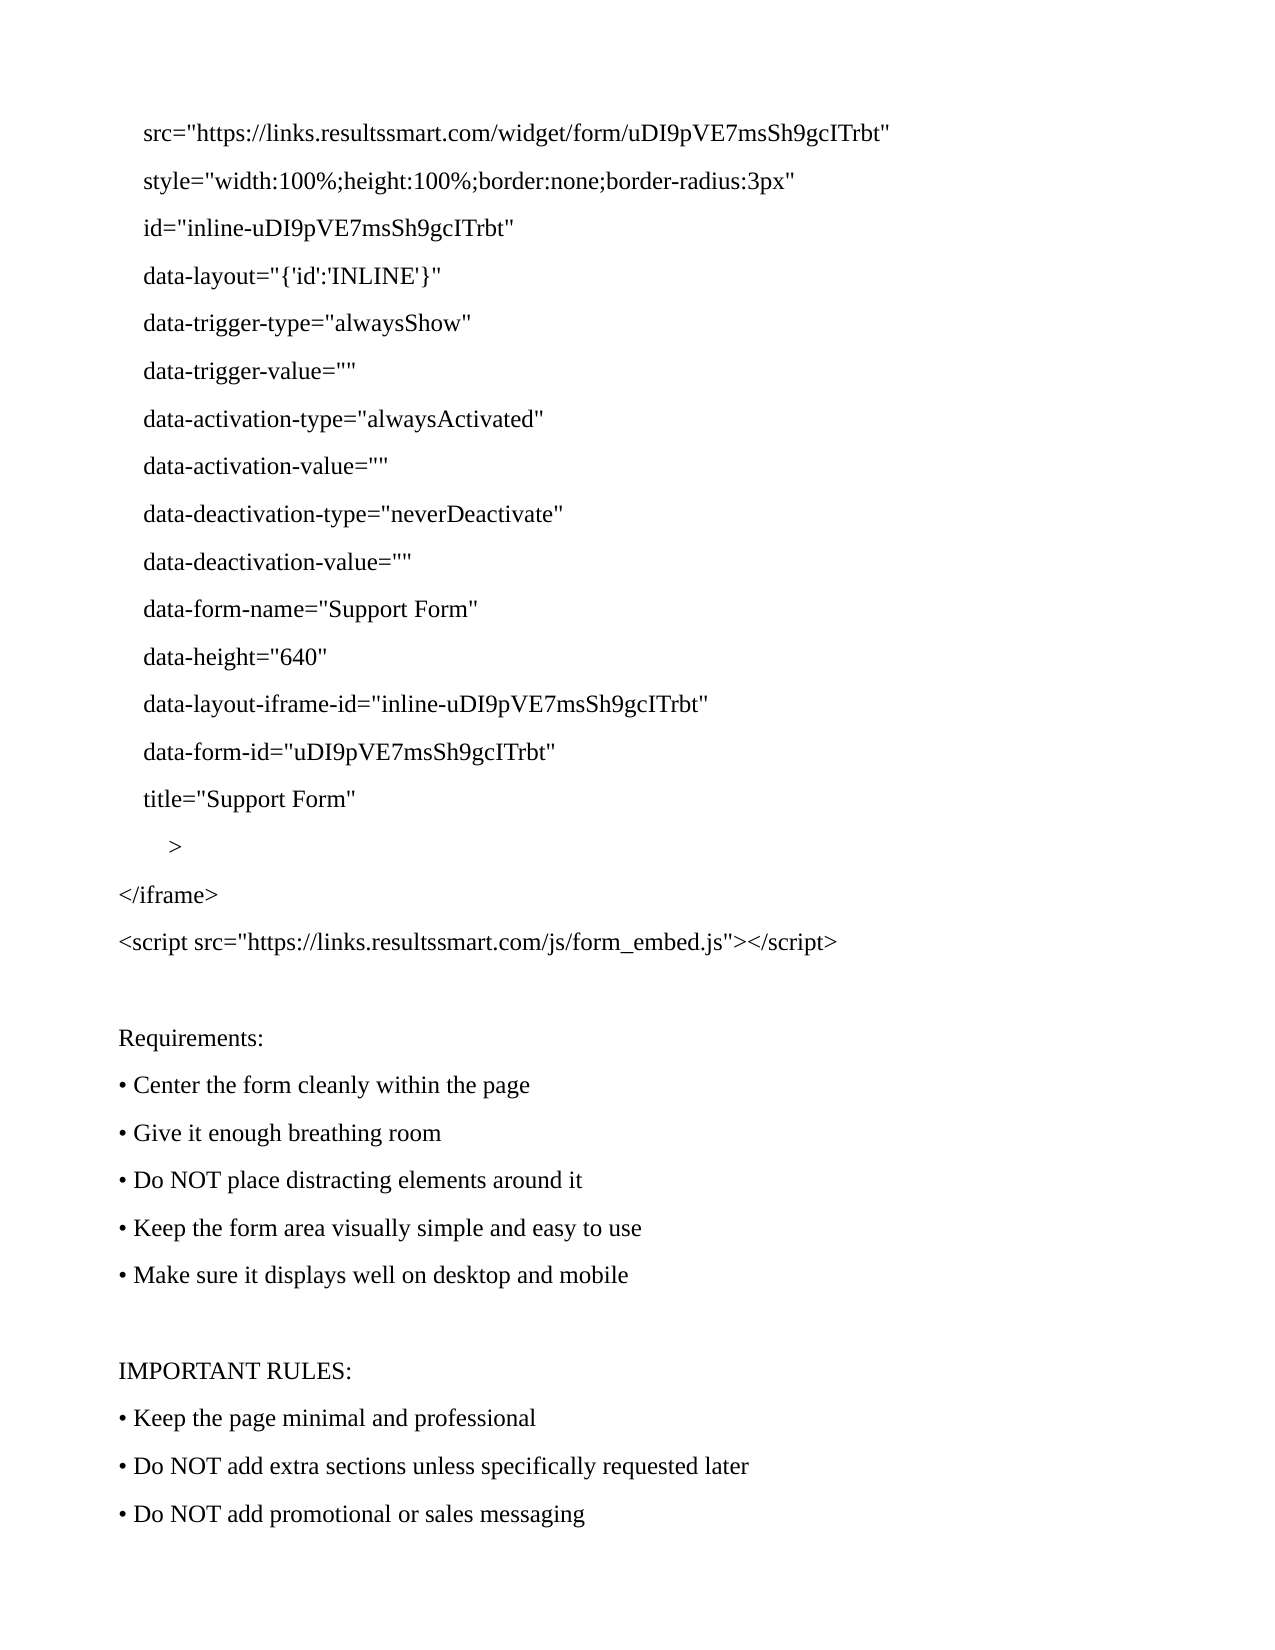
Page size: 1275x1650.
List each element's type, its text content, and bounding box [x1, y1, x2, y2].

text Requirements: [118, 1023, 1157, 1051]
text data-layout="{'id':'INLINE'}" [118, 261, 1157, 290]
text data-activation-value="" [118, 451, 1157, 480]
text data-deactivation-value="" [118, 547, 1157, 575]
text • Do NOT add extra sections unless specifically requested later [118, 1451, 1157, 1480]
text • Make sure it displays well on desktop and mobile [118, 1261, 1157, 1289]
text src="https://links.resultssmart.com/widget/form/uDI9pVE7msSh9gcITrbt" [118, 118, 1157, 147]
text title="Support Form" [118, 784, 1157, 813]
text • Keep the form area visually simple and easy to use [118, 1213, 1157, 1242]
text data-form-name="Support Form" [118, 594, 1157, 623]
text </iframe> [118, 880, 1157, 908]
text IMPORTANT RULES: [118, 1356, 1157, 1384]
text data-trigger-type="alwaysShow" [118, 308, 1157, 337]
text • Center the form cleanly within the page [118, 1070, 1157, 1099]
text data-activation-type="alwaysActivated" [118, 404, 1157, 432]
text • Do NOT add promotional or sales messaging [118, 1499, 1157, 1527]
text id="inline-uDI9pVE7msSh9gcITrbt" [118, 213, 1157, 242]
text • Keep the page minimal and professional [118, 1403, 1157, 1432]
text data-layout-iframe-id="inline-uDI9pVE7msSh9gcITrbt" [118, 689, 1157, 718]
text • Give it enough breathing room [118, 1118, 1157, 1147]
text data-deactivation-type="neverDeactivate" [118, 499, 1157, 528]
text <script src="https://links.resultssmart.com/js/form_embed.js"></script> [118, 927, 1157, 956]
text data-trigger-value="" [118, 356, 1157, 385]
text • Do NOT place distracting elements around it [118, 1165, 1157, 1194]
text data-height="640" [118, 642, 1157, 671]
text data-form-id="uDI9pVE7msSh9gcITrbt" [118, 737, 1157, 766]
text style="width:100%;height:100%;border:none;border-radius:3px" [118, 166, 1157, 194]
text > [118, 832, 1157, 861]
